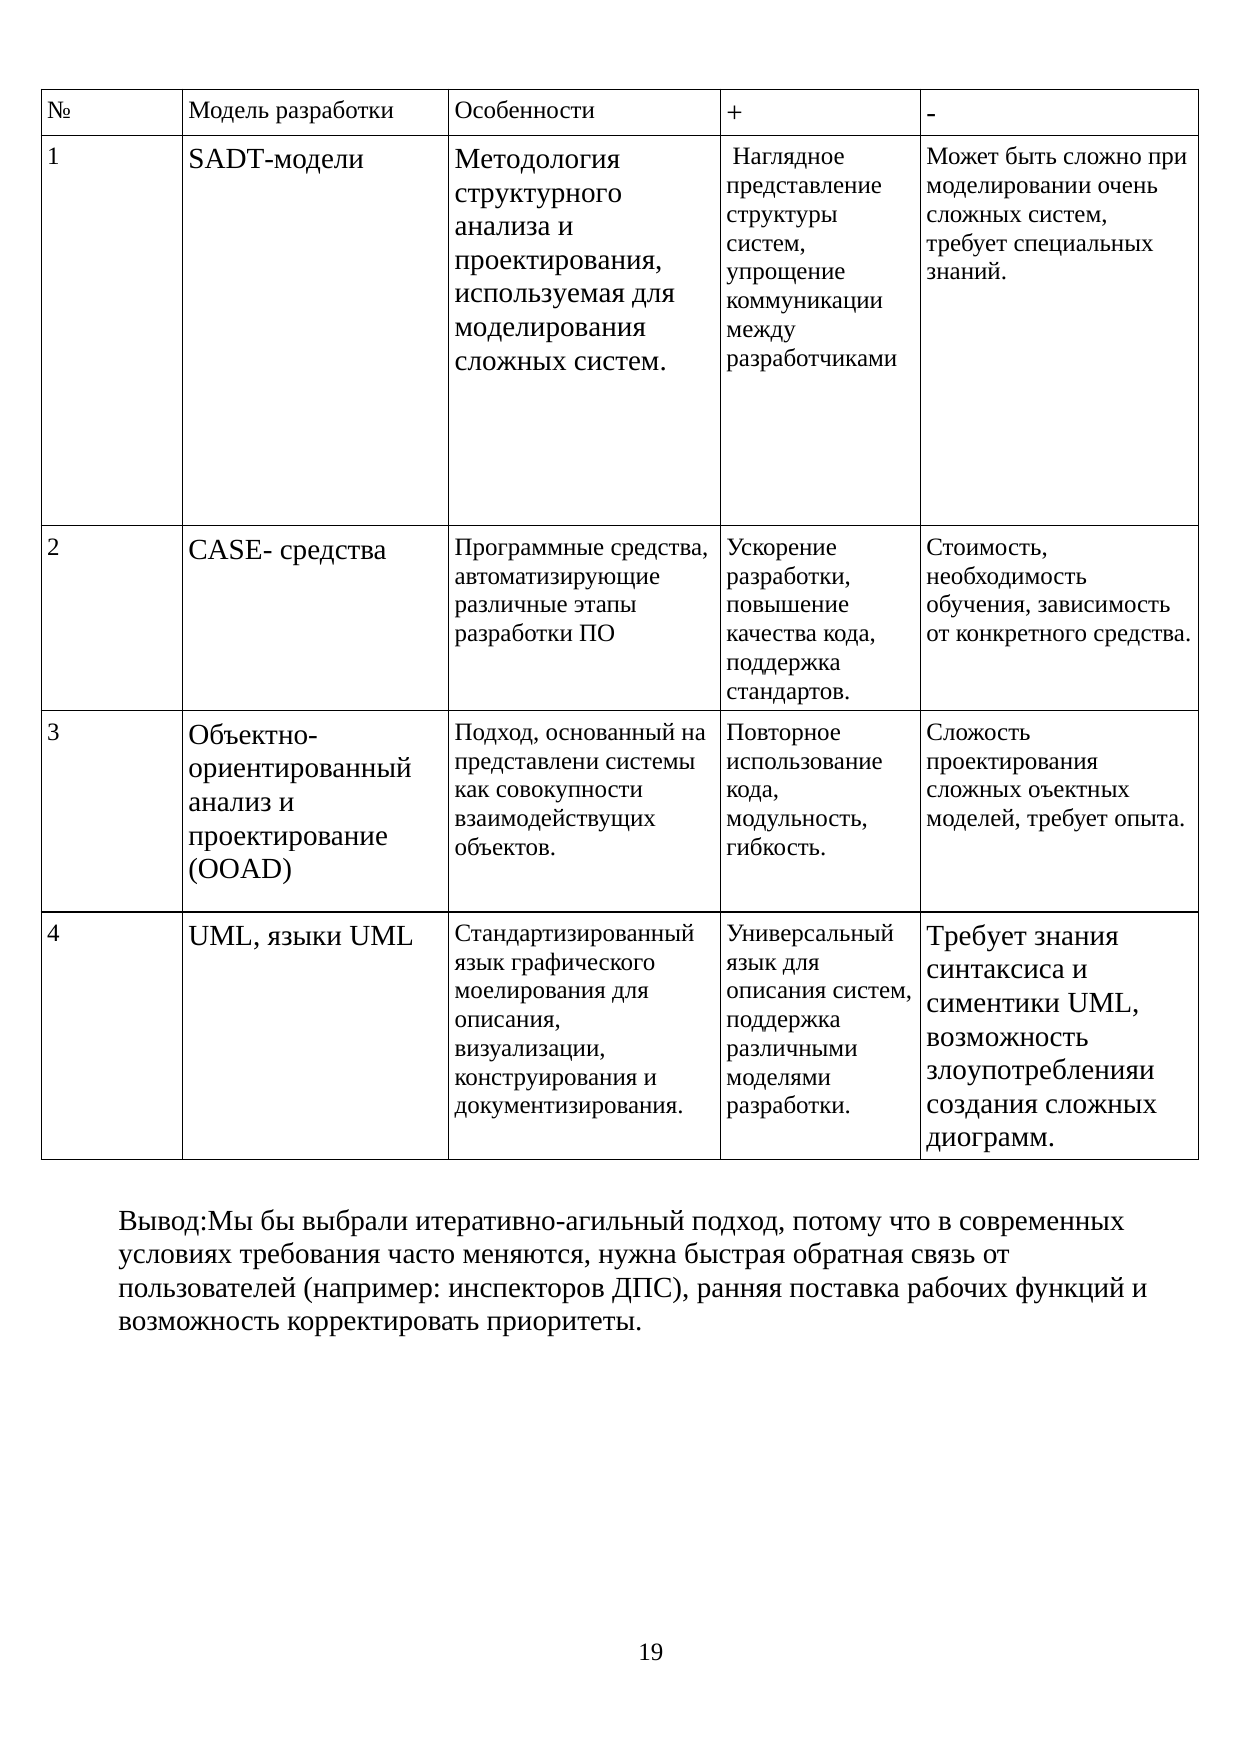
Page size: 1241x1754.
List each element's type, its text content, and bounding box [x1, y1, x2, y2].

table_cell CASE- средства [183, 526, 448, 710]
table_cell 1 [42, 136, 182, 525]
table_header + [721, 90, 920, 134]
table_cell Подход, основанный на представлени системы как совокупности взаимодействущих объектов. [449, 711, 720, 911]
table_cell UML, языки UML [183, 913, 448, 1159]
table_header Особенности [449, 90, 720, 134]
table_cell 3 [42, 711, 182, 911]
table_cell Требует знания синтаксиса и симентики UML, возможность злоупотребленияи создания сложных диограмм. [921, 913, 1198, 1159]
table_cell Повторное использование кода, модульность, гибкость. [721, 711, 920, 911]
table_header - [921, 90, 1198, 134]
table_cell SADT-модели [183, 136, 448, 525]
table_cell Универсальный язык для описания систем, поддержка различными моделями разработки. [721, 913, 920, 1159]
table_cell Стоимость, необходимость обучения, зависимость от конкретного средства. [921, 526, 1198, 710]
table_header Модель разработки [183, 90, 448, 134]
table_cell Сложость проектирования сложных оъектных моделей, требует опыта. [921, 711, 1198, 911]
table_header № [42, 90, 182, 134]
table_cell Методология структурного анализа и проектирования, используемая для моделирования сложных систем. [449, 136, 720, 525]
table_cell Программные средства, автоматизирующие различные этапы разработки ПО [449, 526, 720, 710]
text Вывод:Мы бы выбрали итеративно-агильный подход, потому что в современных условиях требования часто меняются, нужна быстрая обратная связь от пользователей (например: инспекторов ДПС), ранняя поставка рабочих функций и возможность корректировать приоритеты. [118, 1203, 1152, 1337]
table_cell Ускорение разработки, повышение качества кода, поддержка стандартов. [721, 526, 920, 710]
table_cell 4 [42, 913, 182, 1159]
table_cell Стандартизированный язык графического моелирования для описания, визуализации, конструирования и документизирования. [449, 913, 720, 1159]
table_cell 2 [42, 526, 182, 710]
table_cell Объектно-ориентированный анализ и проектирование (OOAD) [183, 711, 448, 911]
table_cell Наглядное представление структуры систем, упрощение коммуникации между разработчиками [721, 136, 920, 525]
table_cell Может быть сложно при моделировании очень сложных систем, требует специальных знаний. [921, 136, 1198, 525]
